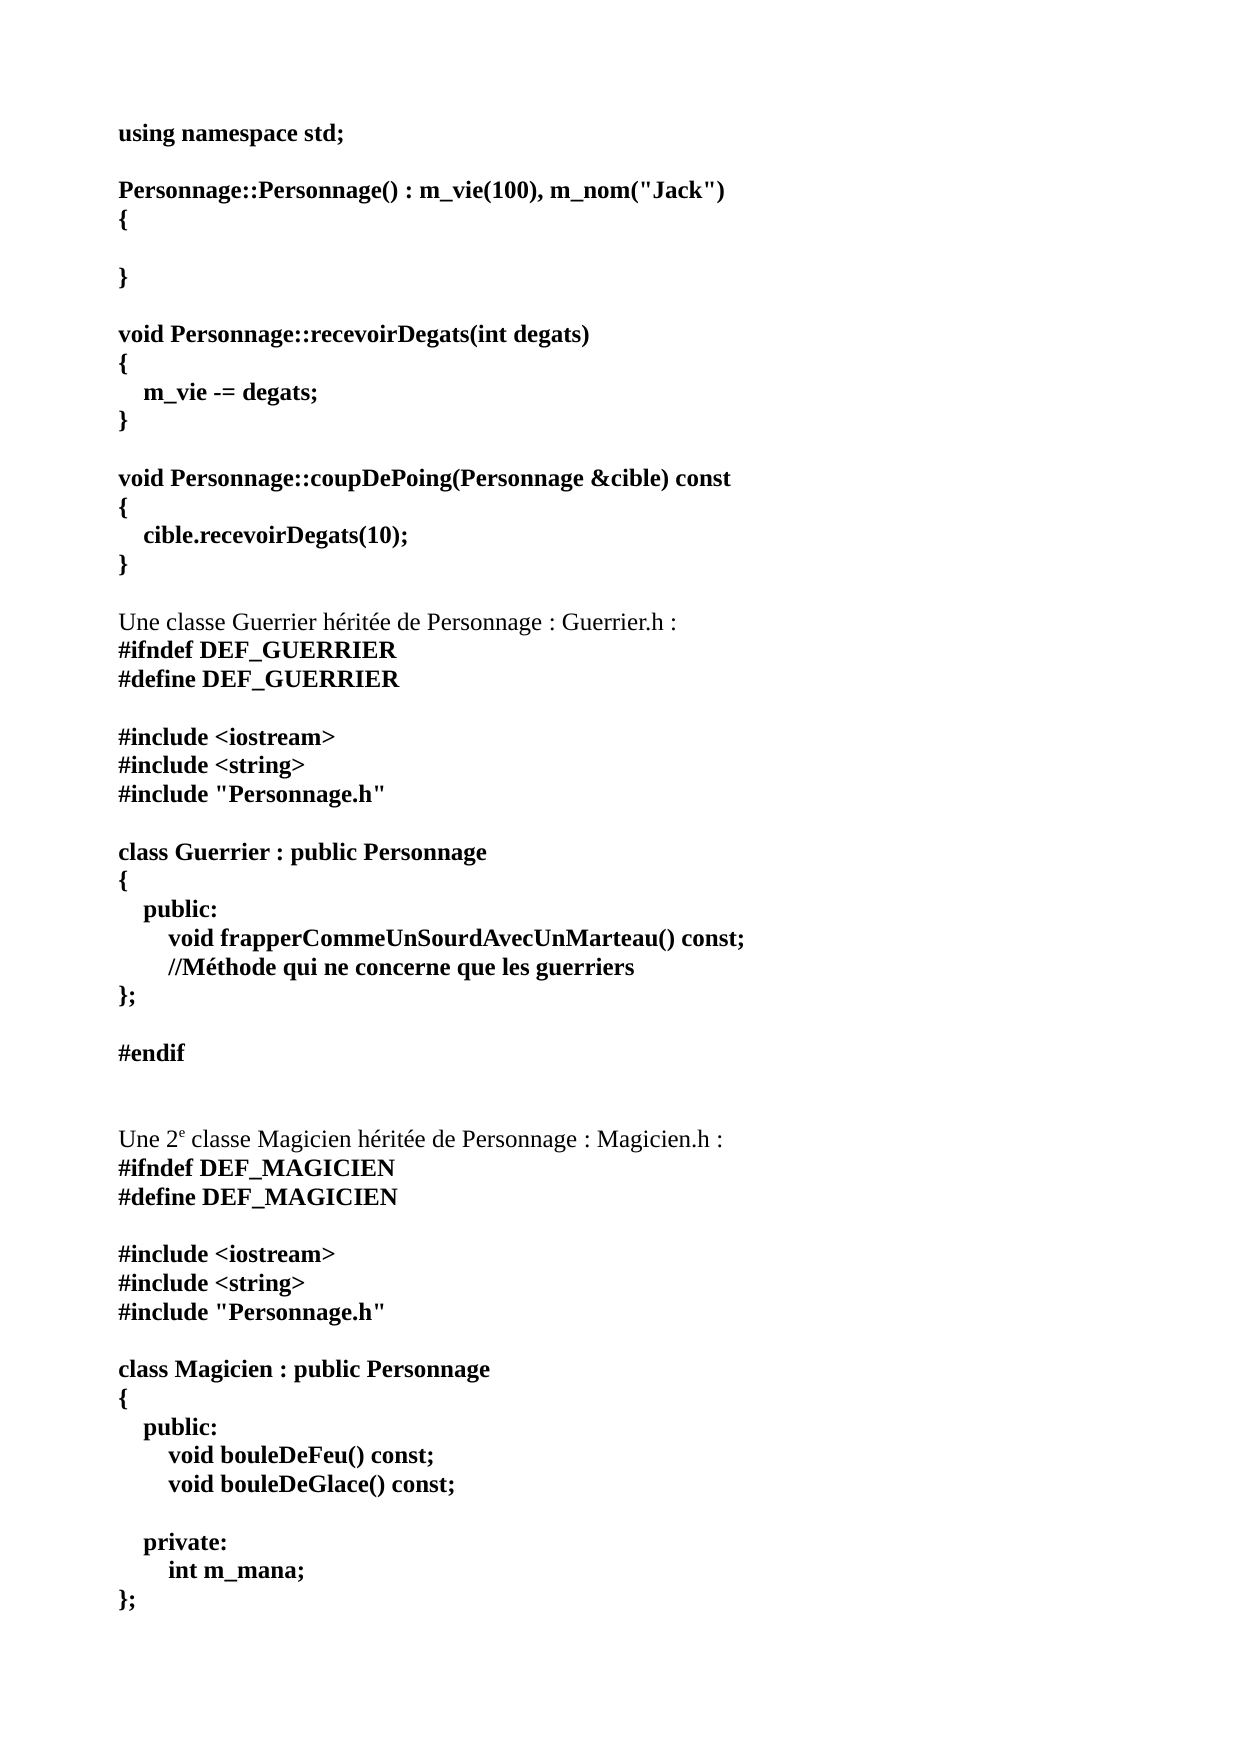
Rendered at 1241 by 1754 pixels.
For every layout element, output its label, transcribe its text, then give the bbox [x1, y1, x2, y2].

text int m_mana; [118, 1556, 1122, 1584]
text m_vie -= degats; [118, 377, 1122, 406]
text void bouleDeGlace() const; [118, 1469, 1122, 1498]
text void Personnage::coupDePoing(Personnage &cible) const [118, 463, 1122, 492]
text #include <string> [118, 751, 1122, 779]
text #ifndef DEF_MAGICIEN [118, 1153, 1122, 1182]
text using namespace std; [118, 118, 1122, 147]
text #define DEF_MAGICIEN [118, 1182, 1122, 1211]
text #endif [118, 1038, 1122, 1067]
text { [118, 1383, 1122, 1412]
text public: [118, 1412, 1122, 1441]
text #include "Personnage.h" [118, 779, 1122, 808]
text private: [118, 1527, 1122, 1556]
text //Méthode qui ne concerne que les guerriers [118, 952, 1122, 981]
text void frapperCommeUnSourdAvecUnMarteau() const; [118, 923, 1122, 952]
text { [118, 204, 1122, 233]
text { [118, 866, 1122, 894]
text #include <string> [118, 1268, 1122, 1297]
text Personnage::Personnage() : m_vie(100), m_nom("Jack") [118, 176, 1122, 204]
text { [118, 348, 1122, 377]
text void bouleDeFeu() const; [118, 1441, 1122, 1469]
text { [118, 492, 1122, 521]
text class Guerrier : public Personnage [118, 837, 1122, 866]
text }; [118, 981, 1122, 1009]
text public: [118, 894, 1122, 923]
text #include <iostream> [118, 722, 1122, 751]
text #define DEF_GUERRIER [118, 664, 1122, 693]
text class Magicien : public Personnage [118, 1354, 1122, 1383]
text } [118, 406, 1122, 434]
text cible.recevoirDegats(10); [118, 521, 1122, 549]
text Une 2e classe Magicien héritée de Personnage : Magicien.h : [118, 1124, 1122, 1153]
text #include "Personnage.h" [118, 1297, 1122, 1326]
text Une classe Guerrier héritée de Personnage : Guerrier.h : [118, 607, 1122, 636]
text } [118, 549, 1122, 578]
text void Personnage::recevoirDegats(int degats) [118, 319, 1122, 348]
text #include <iostream> [118, 1239, 1122, 1268]
text } [118, 262, 1122, 291]
text #ifndef DEF_GUERRIER [118, 636, 1122, 664]
text }; [118, 1584, 1122, 1613]
